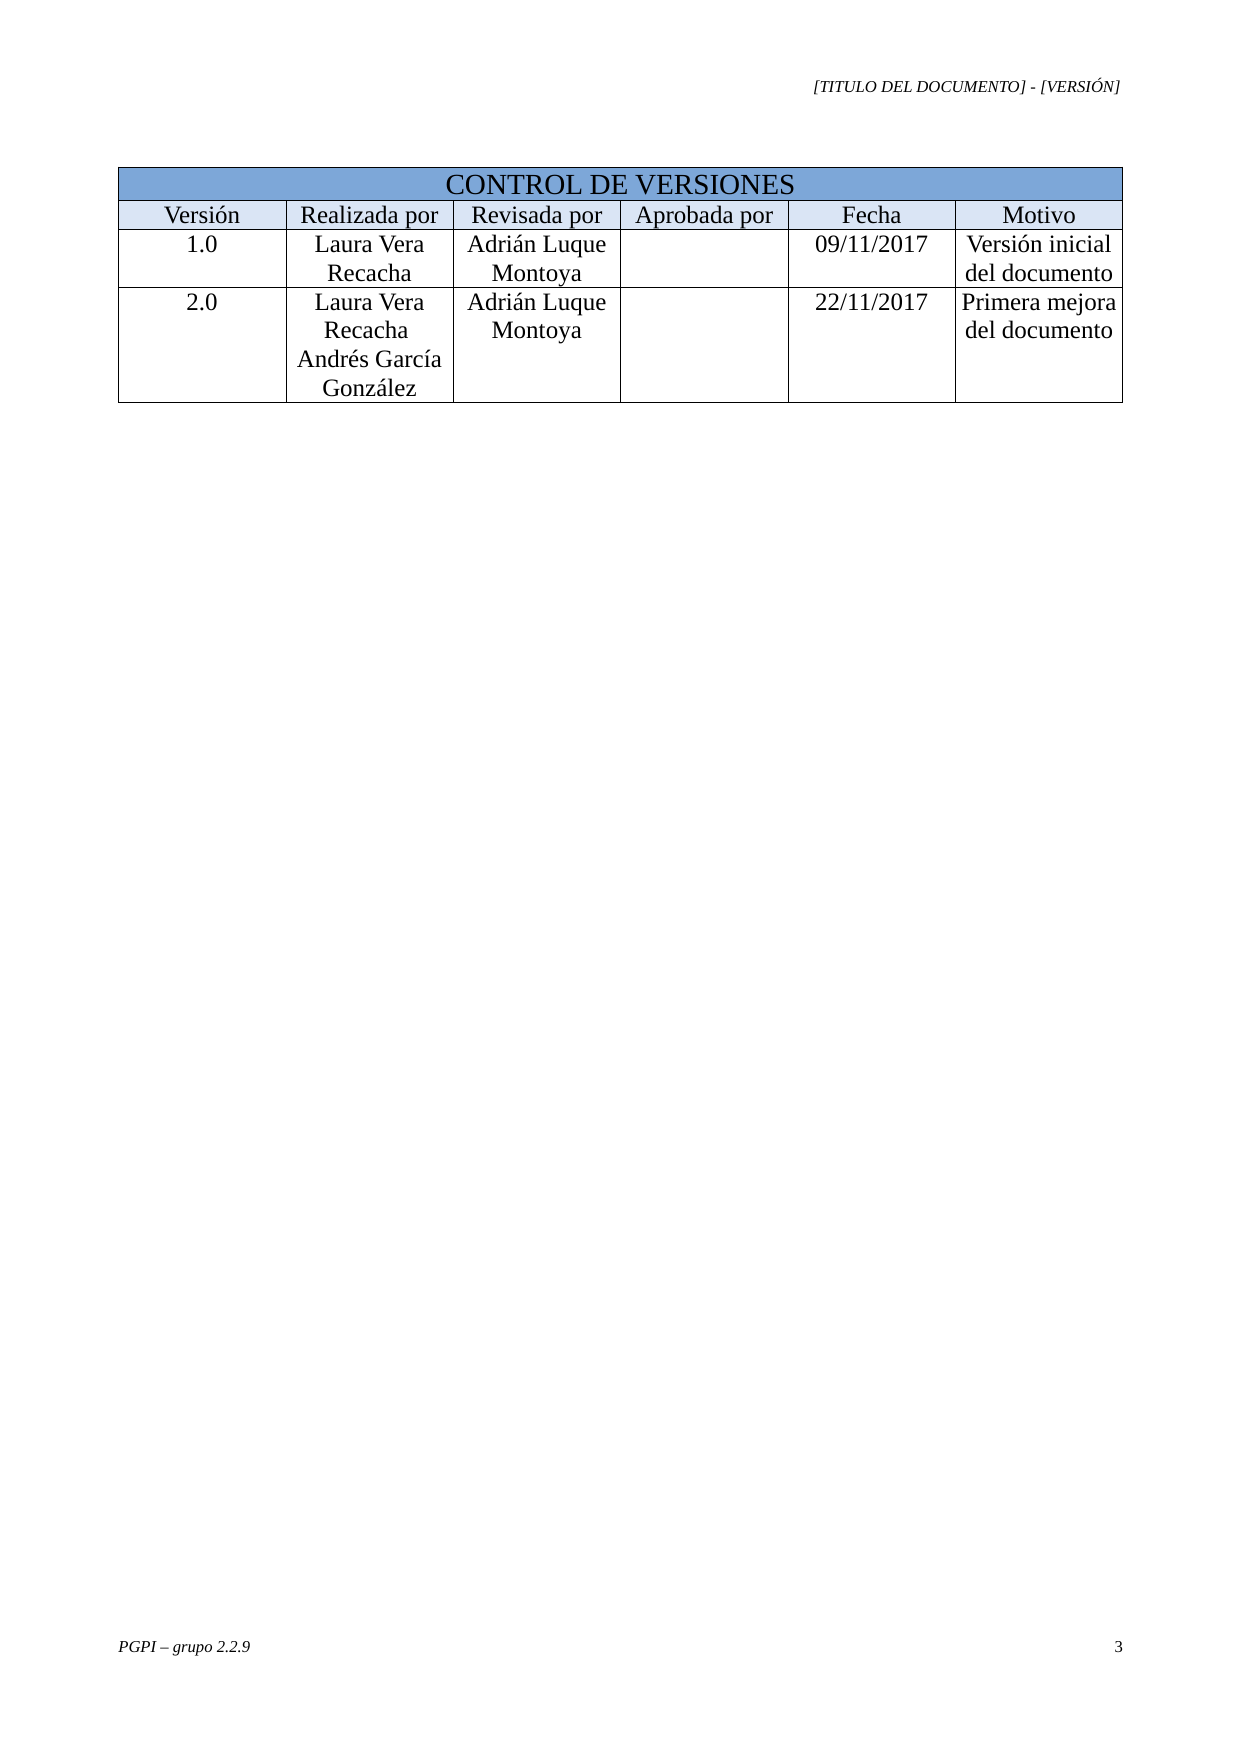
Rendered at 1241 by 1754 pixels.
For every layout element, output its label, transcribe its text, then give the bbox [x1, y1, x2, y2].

table_cell Laura Vera Recacha Andrés García González [287, 288, 453, 402]
table_cell [621, 230, 788, 287]
table_cell 09/11/2017 [789, 230, 955, 287]
table_cell Revisada por [454, 201, 620, 229]
table_cell 22/11/2017 [789, 288, 955, 402]
table_cell Motivo [956, 201, 1122, 229]
table_cell Realizada por [287, 201, 453, 229]
table_cell [621, 288, 788, 402]
table_cell Aprobada por [621, 201, 788, 229]
table_cell Fecha [789, 201, 955, 229]
table_cell 1.0 [119, 230, 286, 287]
table_cell Versión [119, 201, 286, 229]
table_cell Primera mejora del documento [956, 288, 1122, 402]
table_cell Laura Vera Recacha [287, 230, 453, 287]
table_cell 2.0 [119, 288, 286, 402]
table_cell Adrián Luque Montoya [454, 288, 620, 402]
table_cell Adrián Luque Montoya [454, 230, 620, 287]
table_cell Versión inicial del documento [956, 230, 1122, 287]
